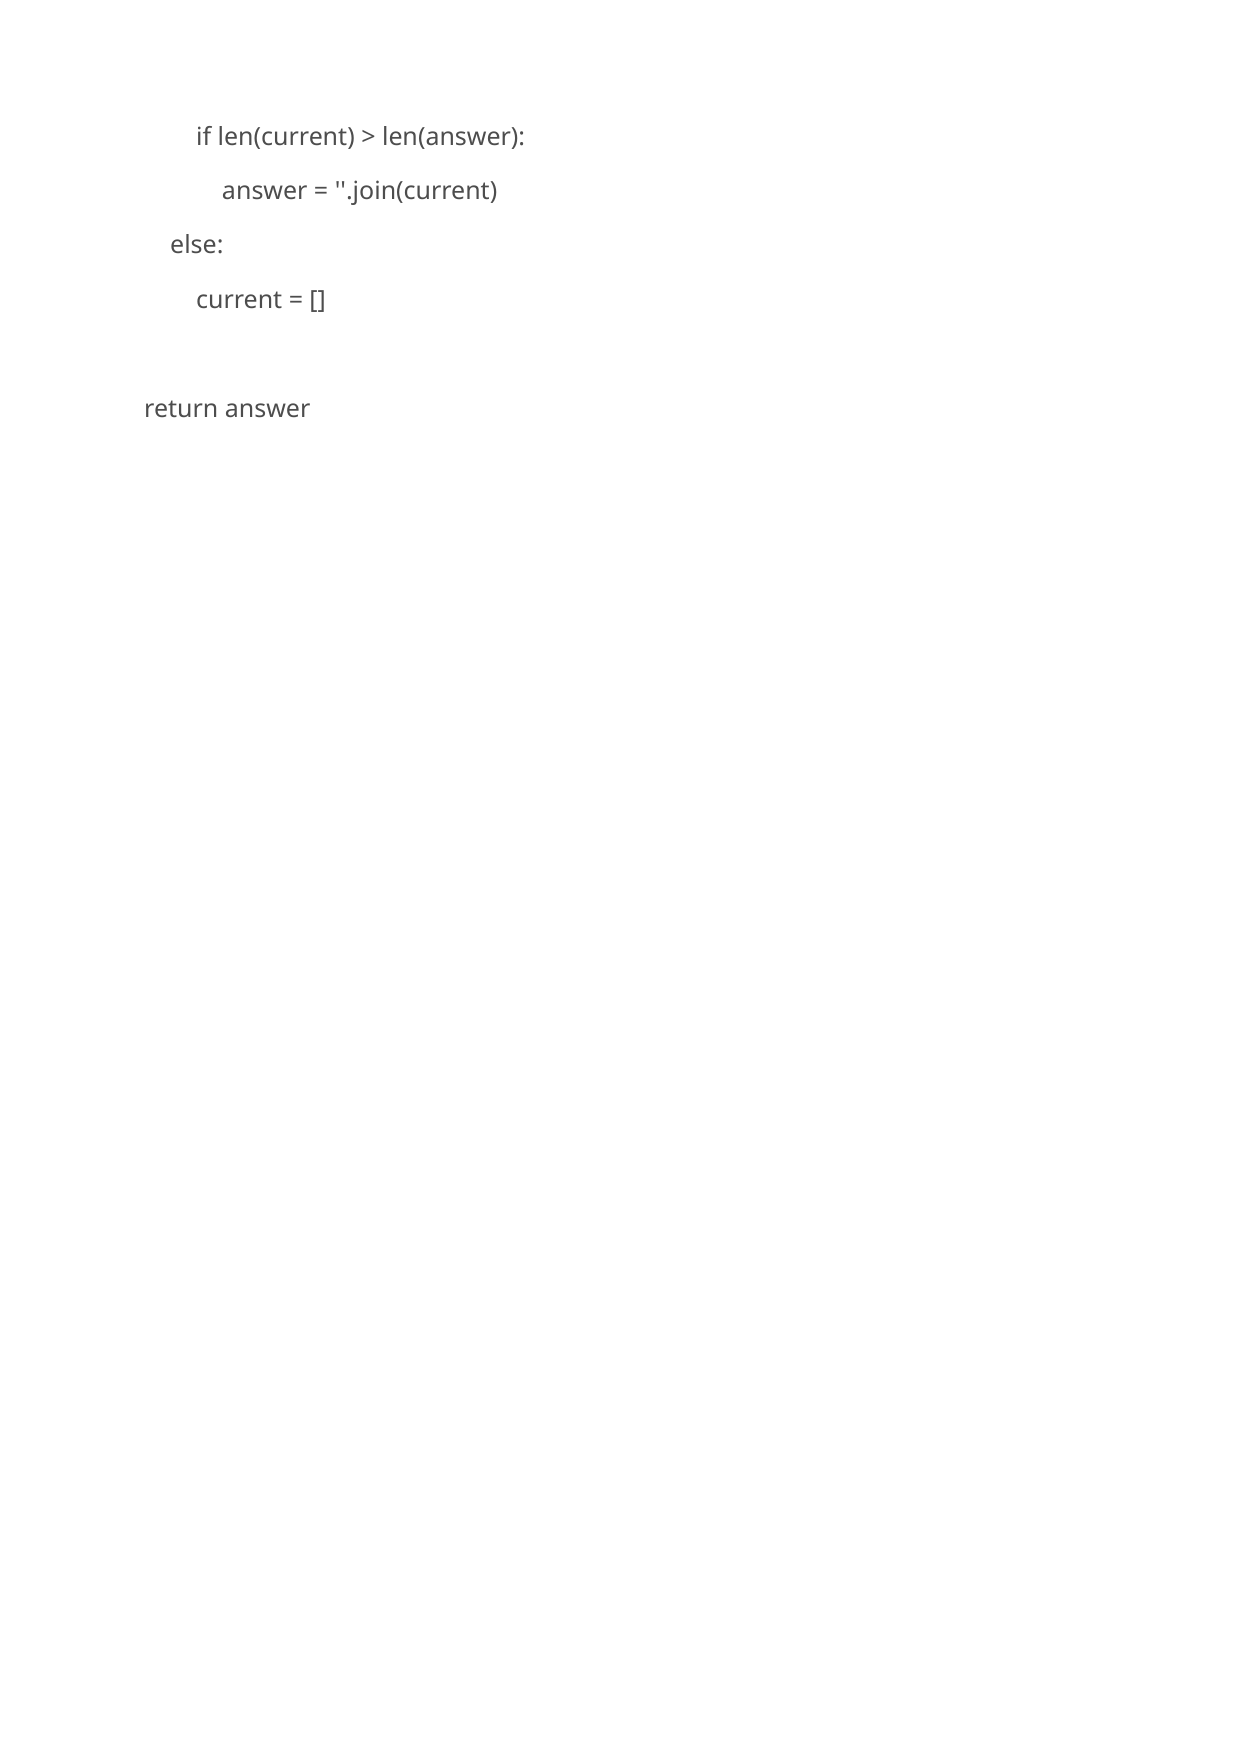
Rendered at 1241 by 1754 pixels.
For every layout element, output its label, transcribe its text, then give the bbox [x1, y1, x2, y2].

text current = [] [118, 282, 1122, 316]
text if len(current) > len(answer): [118, 118, 1122, 152]
text else: [118, 227, 1122, 261]
text answer = ''.join(current) [118, 173, 1122, 207]
text return answer [118, 391, 1122, 424]
